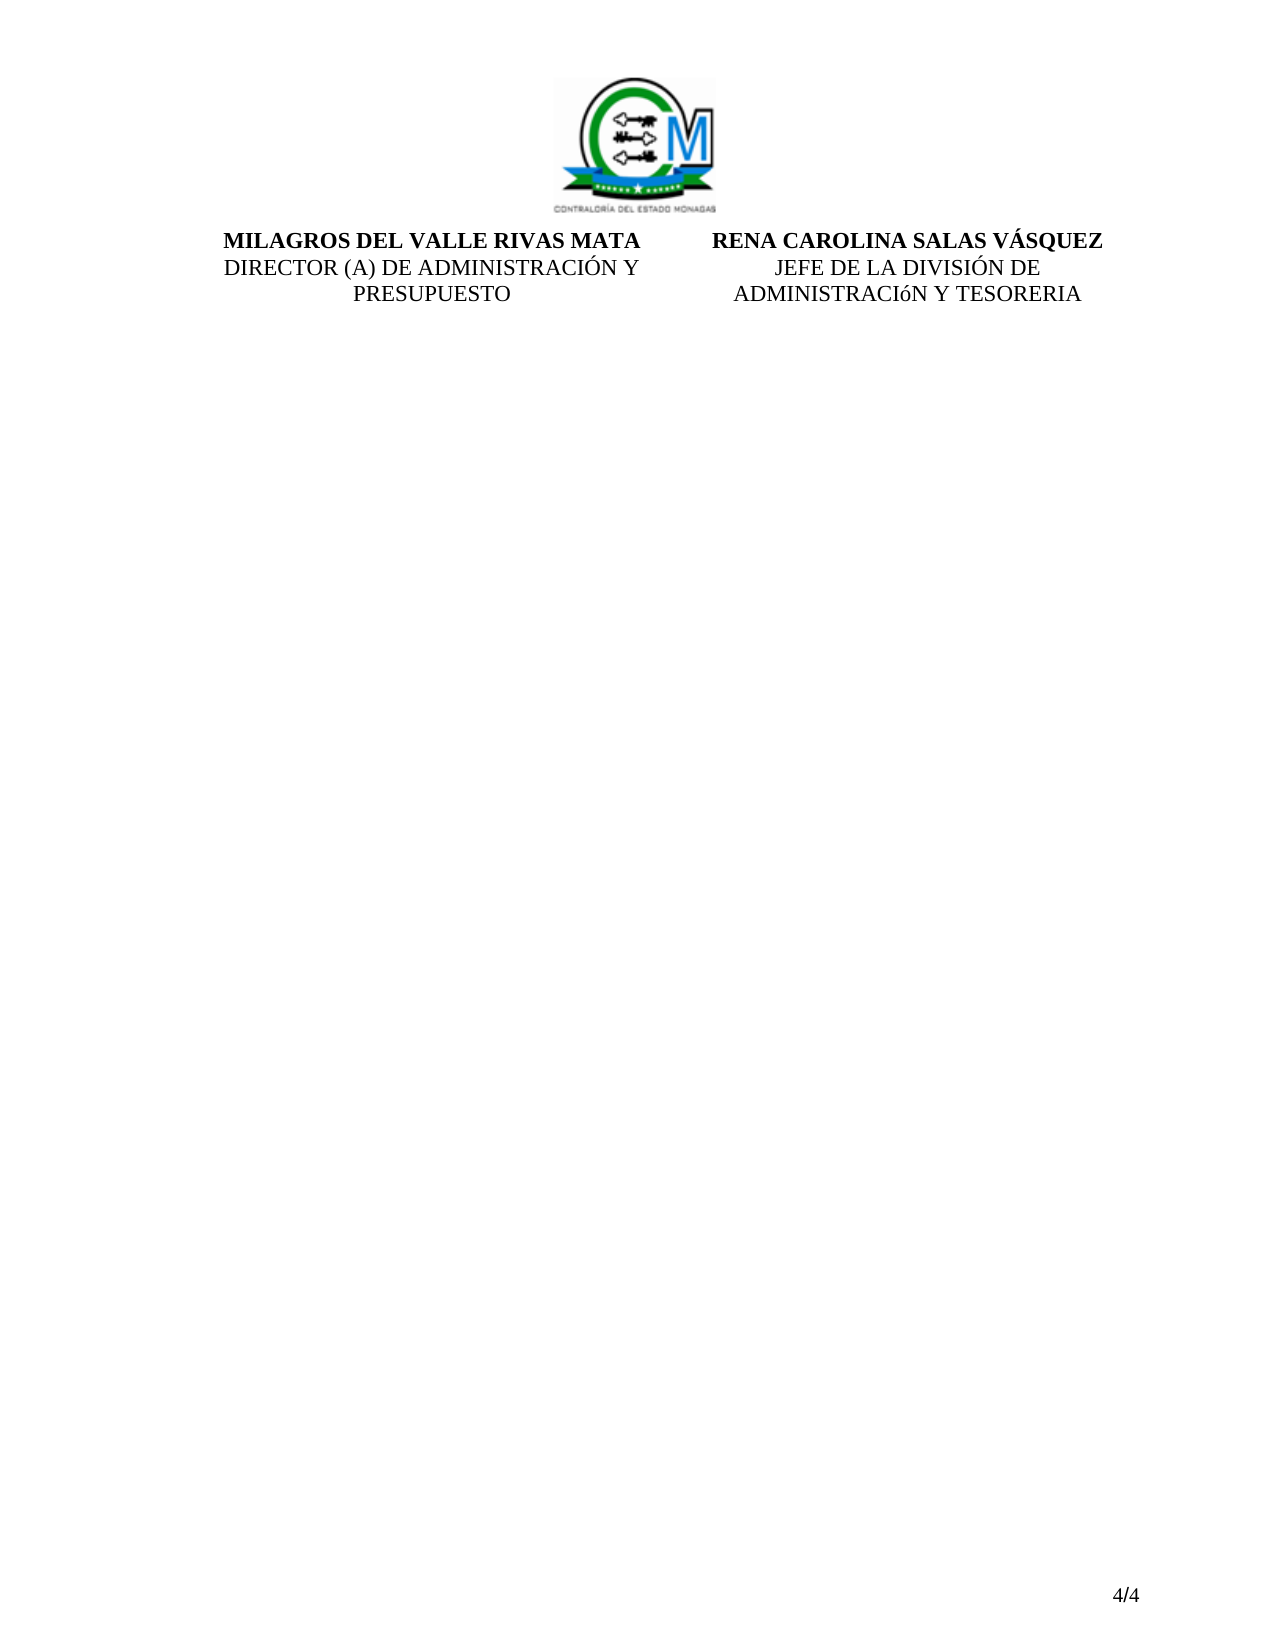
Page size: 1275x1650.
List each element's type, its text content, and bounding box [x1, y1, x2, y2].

table_cell RENA CAROLINA SALAS VÁSQUEZ JEFE DE LA DIVISIÓN DE ADMINISTRACIóN Y TESORERIA [684, 228, 1132, 333]
picture [551, 75, 719, 216]
table_cell MILAGROS DEL VALLE RIVAS MATA DIRECTOR (A) DE ADMINISTRACIÓN Y PRESUPUESTO [180, 228, 683, 333]
